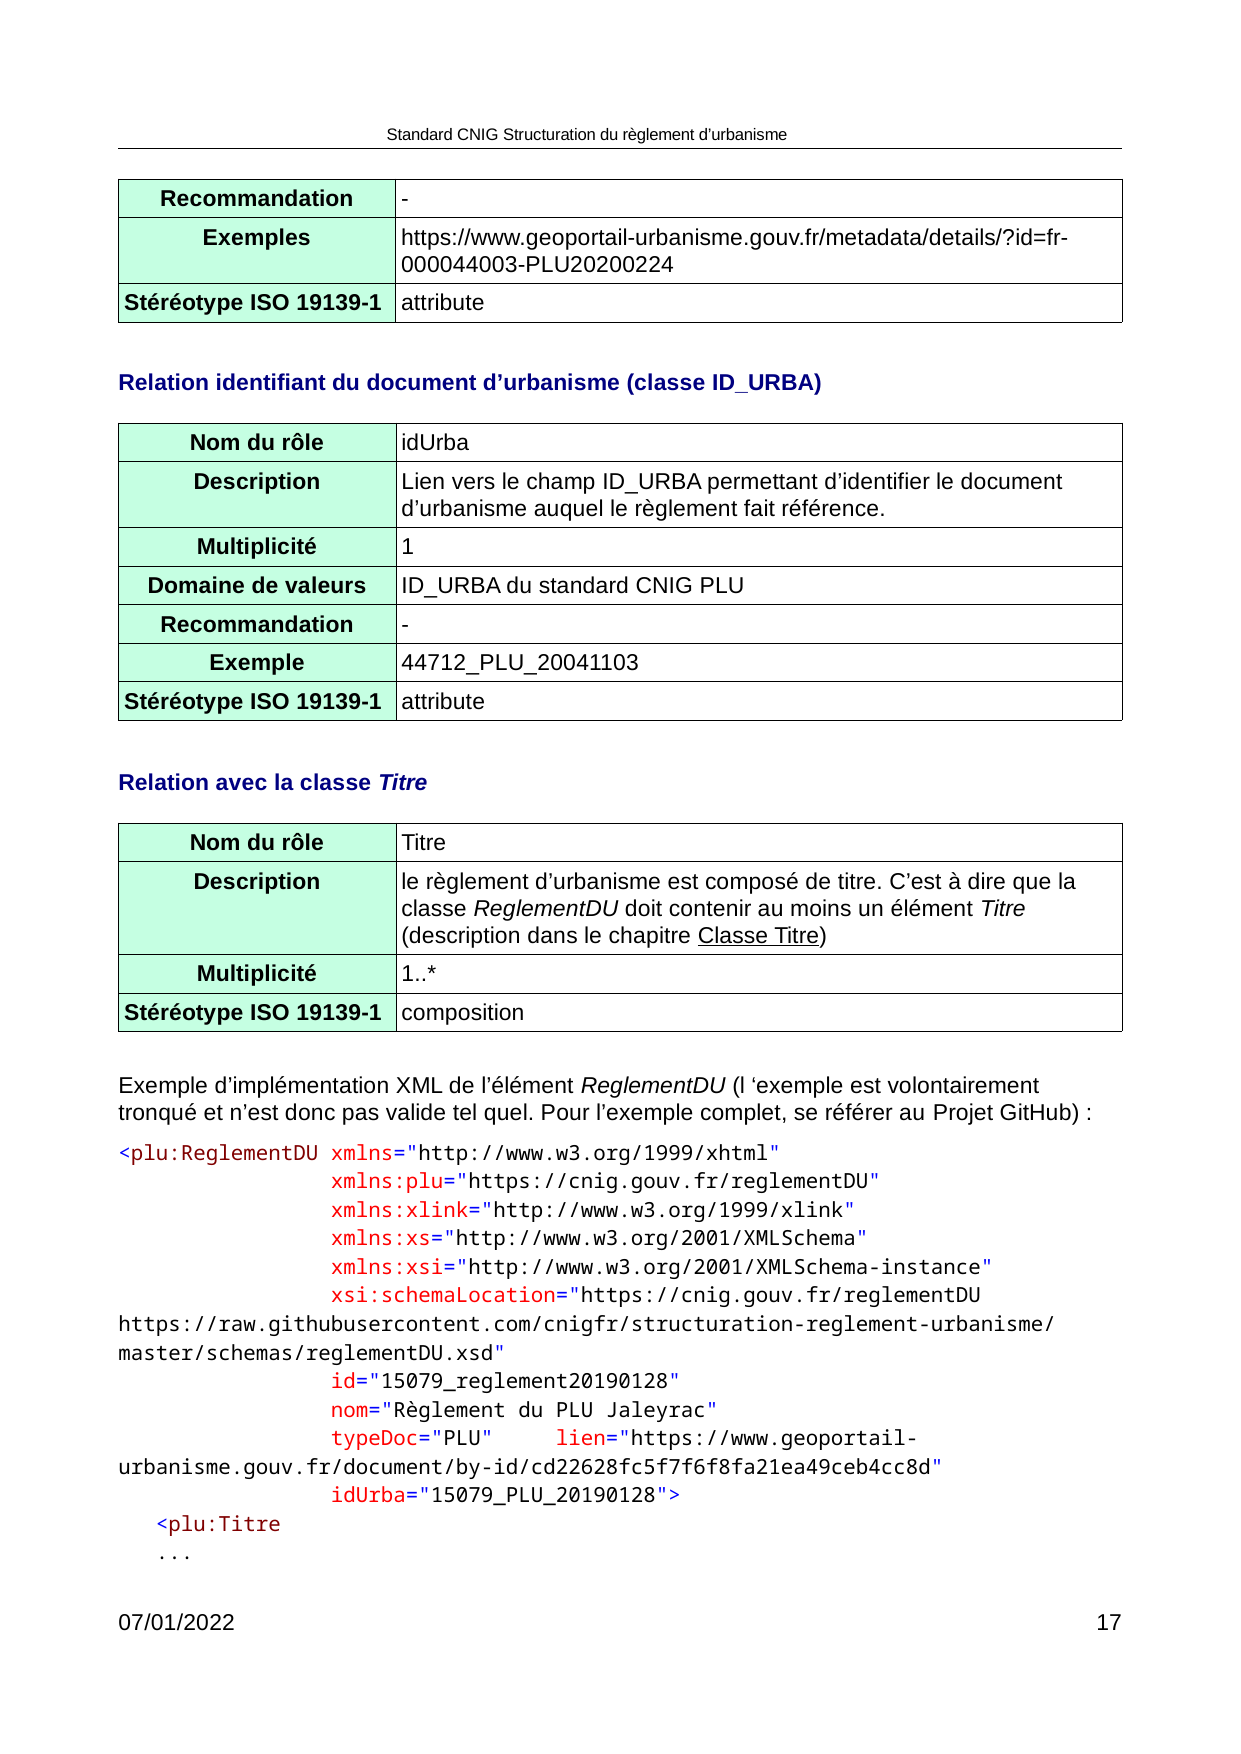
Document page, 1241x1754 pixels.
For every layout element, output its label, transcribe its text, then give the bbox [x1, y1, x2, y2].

table_cell - [397, 605, 1122, 643]
table_cell Multiplicité [119, 528, 396, 566]
table_cell Stéréotype ISO 19139-1 [119, 682, 396, 720]
table_cell Recommandation [119, 180, 395, 217]
table_cell Exemple [119, 644, 396, 681]
table_cell 44712_PLU_20041103 [397, 644, 1122, 681]
table_cell attribute [397, 682, 1122, 720]
text xmlns:xs="http://www.w3.org/2001/XMLSchema" [118, 1223, 1122, 1252]
text xmlns:xlink="http://www.w3.org/1999/xlink" [118, 1195, 1122, 1223]
text ... [118, 1537, 1122, 1566]
table_cell Description [119, 862, 396, 954]
table_cell Description [119, 462, 396, 527]
text Exemple d’implémentation XML de l’élément ReglementDU (l ‘exemple est volontairement tronqué et n’est donc pas valide tel quel. Pour l’exemple complet, se référer au Projet GitHub) : [118, 1071, 1122, 1125]
table_cell attribute [396, 284, 1122, 322]
table_header Nom du rôle [119, 424, 396, 461]
table_header Titre [397, 824, 1122, 861]
table_cell Lien vers le champ ID_URBA permettant d’identifier le document d’urbanisme auquel le règlement fait référence. [397, 462, 1122, 527]
text <plu:ReglementDU xmlns="http://www.w3.org/1999/xhtml" [118, 1138, 1122, 1166]
table_cell 1..* [397, 955, 1122, 993]
table_cell Recommandation [119, 605, 396, 643]
subtitle Relation avec la classe Titre [118, 768, 1122, 795]
table_cell Stéréotype ISO 19139-1 [119, 994, 396, 1031]
text nom="Règlement du PLU Jaleyrac" [118, 1394, 1122, 1423]
table_cell - [396, 180, 1122, 217]
table_cell Domaine de valeurs [119, 567, 396, 604]
table_cell Multiplicité [119, 955, 396, 993]
table_cell Exemples [119, 218, 395, 283]
text xmlns:xsi="http://www.w3.org/2001/XMLSchema-instance" [118, 1252, 1122, 1280]
table_cell 1 [397, 528, 1122, 566]
text <plu:Titre [118, 1509, 1122, 1537]
table_header idUrba [397, 424, 1122, 461]
table_cell Stéréotype ISO 19139-1 [119, 284, 395, 322]
table_header Nom du rôle [119, 824, 396, 861]
text xmlns:plu="https://cnig.gouv.fr/reglementDU" [118, 1166, 1122, 1195]
text idUrba="15079_PLU_20190128"> [118, 1480, 1122, 1509]
table_cell https://www.geoportail-urbanisme.gouv.fr/metadata/details/?id=fr-000044003-PLU20200224 [396, 218, 1122, 283]
text id="15079_reglement20190128" [118, 1366, 1122, 1394]
text typeDoc="PLU" lien="https://www.geoportail-urbanisme.gouv.fr/document/by-id/cd22628fc5f7f6f8fa21ea49ceb4cc8d" [118, 1423, 1122, 1480]
table_cell ID_URBA du standard CNIG PLU [397, 567, 1122, 604]
table_cell composition [397, 994, 1122, 1031]
text xsi:schemaLocation="https://cnig.gouv.fr/reglementDU https://raw.githubusercontent.com/cnigfr/structuration-reglement-urbanisme/master/schemas/reglementDU.xsd" [118, 1280, 1122, 1366]
table_cell le règlement d’urbanisme est composé de titre. C’est à dire que la classe ReglementDU doit contenir au moins un élément Titre (description dans le chapitre Classe Titre) [397, 862, 1122, 954]
subtitle Relation identifiant du document d’urbanisme (classe ID_URBA) [118, 368, 1122, 395]
